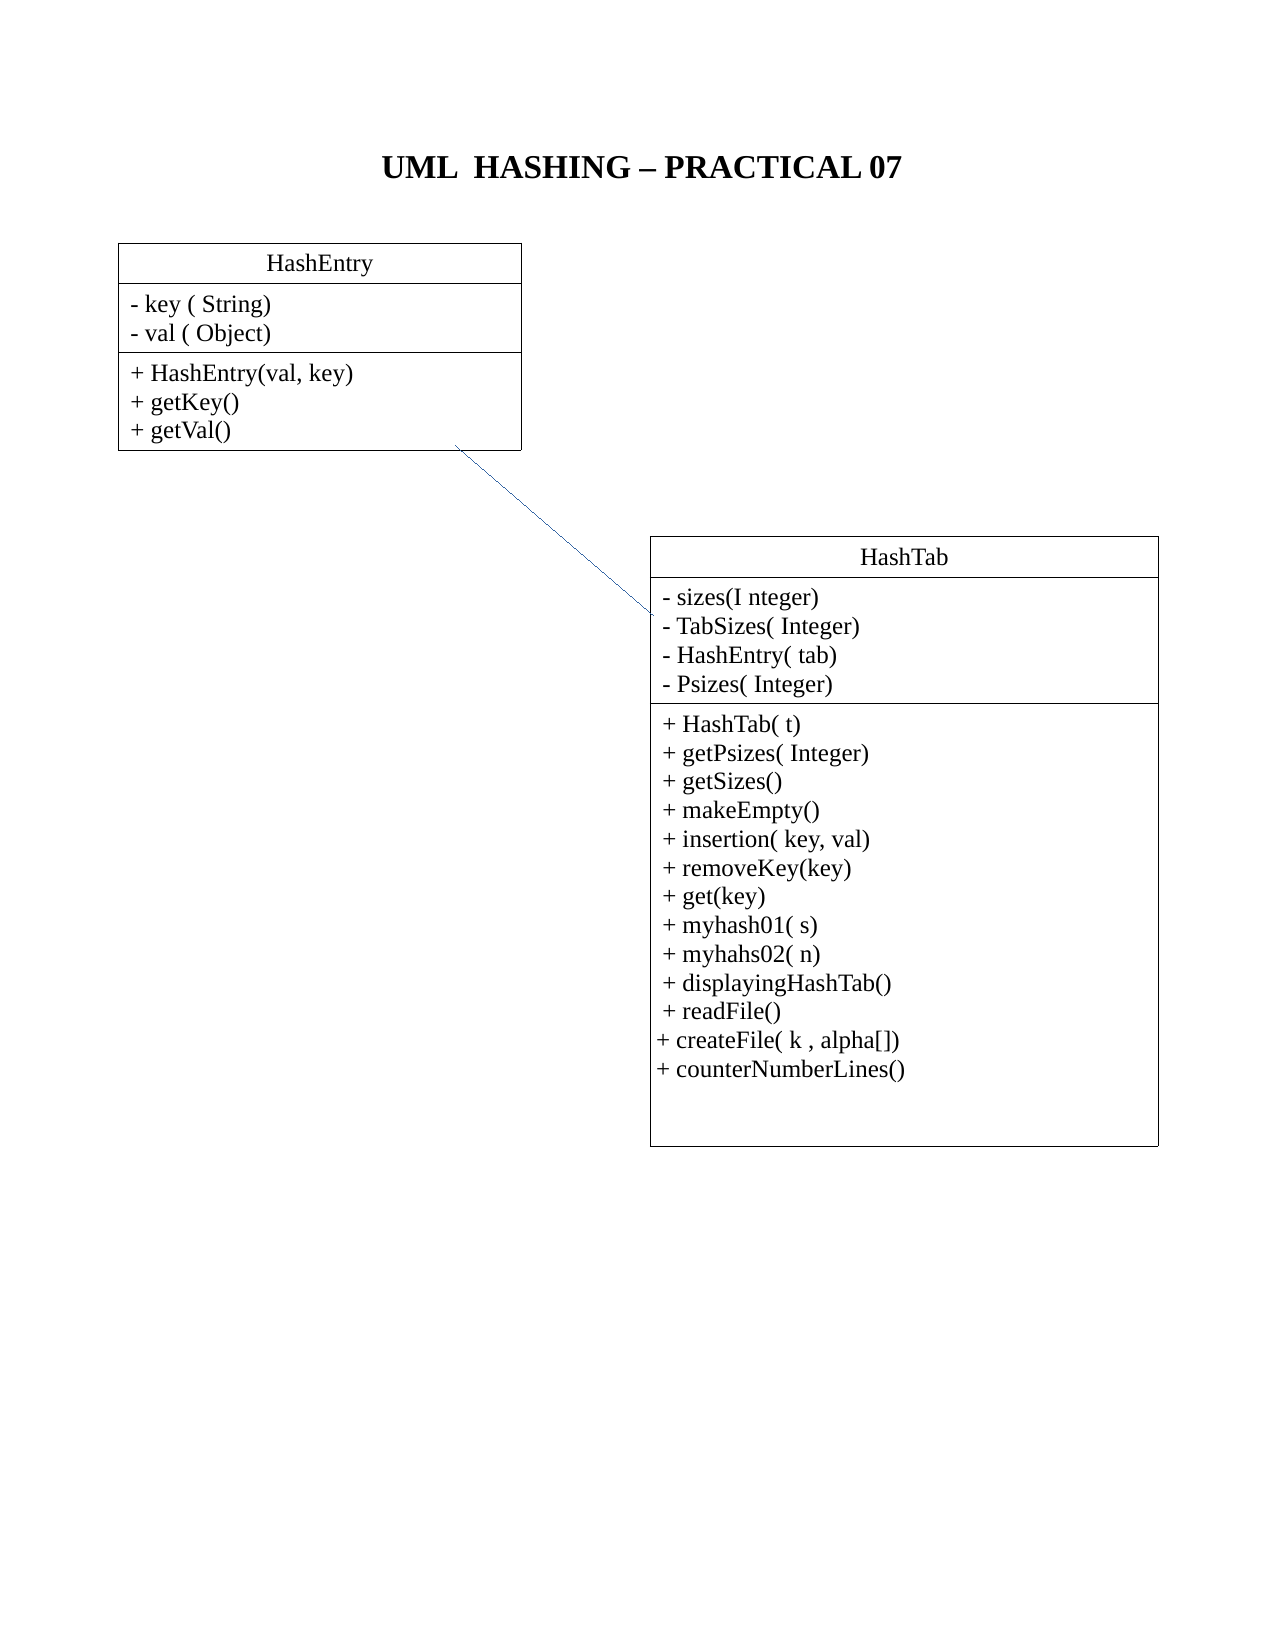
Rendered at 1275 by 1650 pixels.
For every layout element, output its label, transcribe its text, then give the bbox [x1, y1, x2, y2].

table_cell + HashTab( t) + getPsizes( Integer) + getSizes() + makeEmpty() + insertion( key, val) + removeKey(key) + get(key) + myhash01( s) + myhahs02( n) + displayingHashTab() + readFile() + createFile( k , alpha[]) + counterNumberLines() [651, 704, 1158, 1146]
table_cell - sizes(I nteger) - TabSizes( Integer) - HashEntry( tab) - Psizes( Integer) [651, 578, 1158, 703]
table_header HashEntry [119, 244, 521, 283]
text UML HASHING – PRACTICAL 07 [118, 147, 1157, 185]
table_cell + HashEntry(val, key) + getKey() + getVal() [119, 353, 521, 450]
table_header HashTab [651, 537, 1158, 577]
table_cell - key ( String) - val ( Object) [119, 284, 521, 352]
